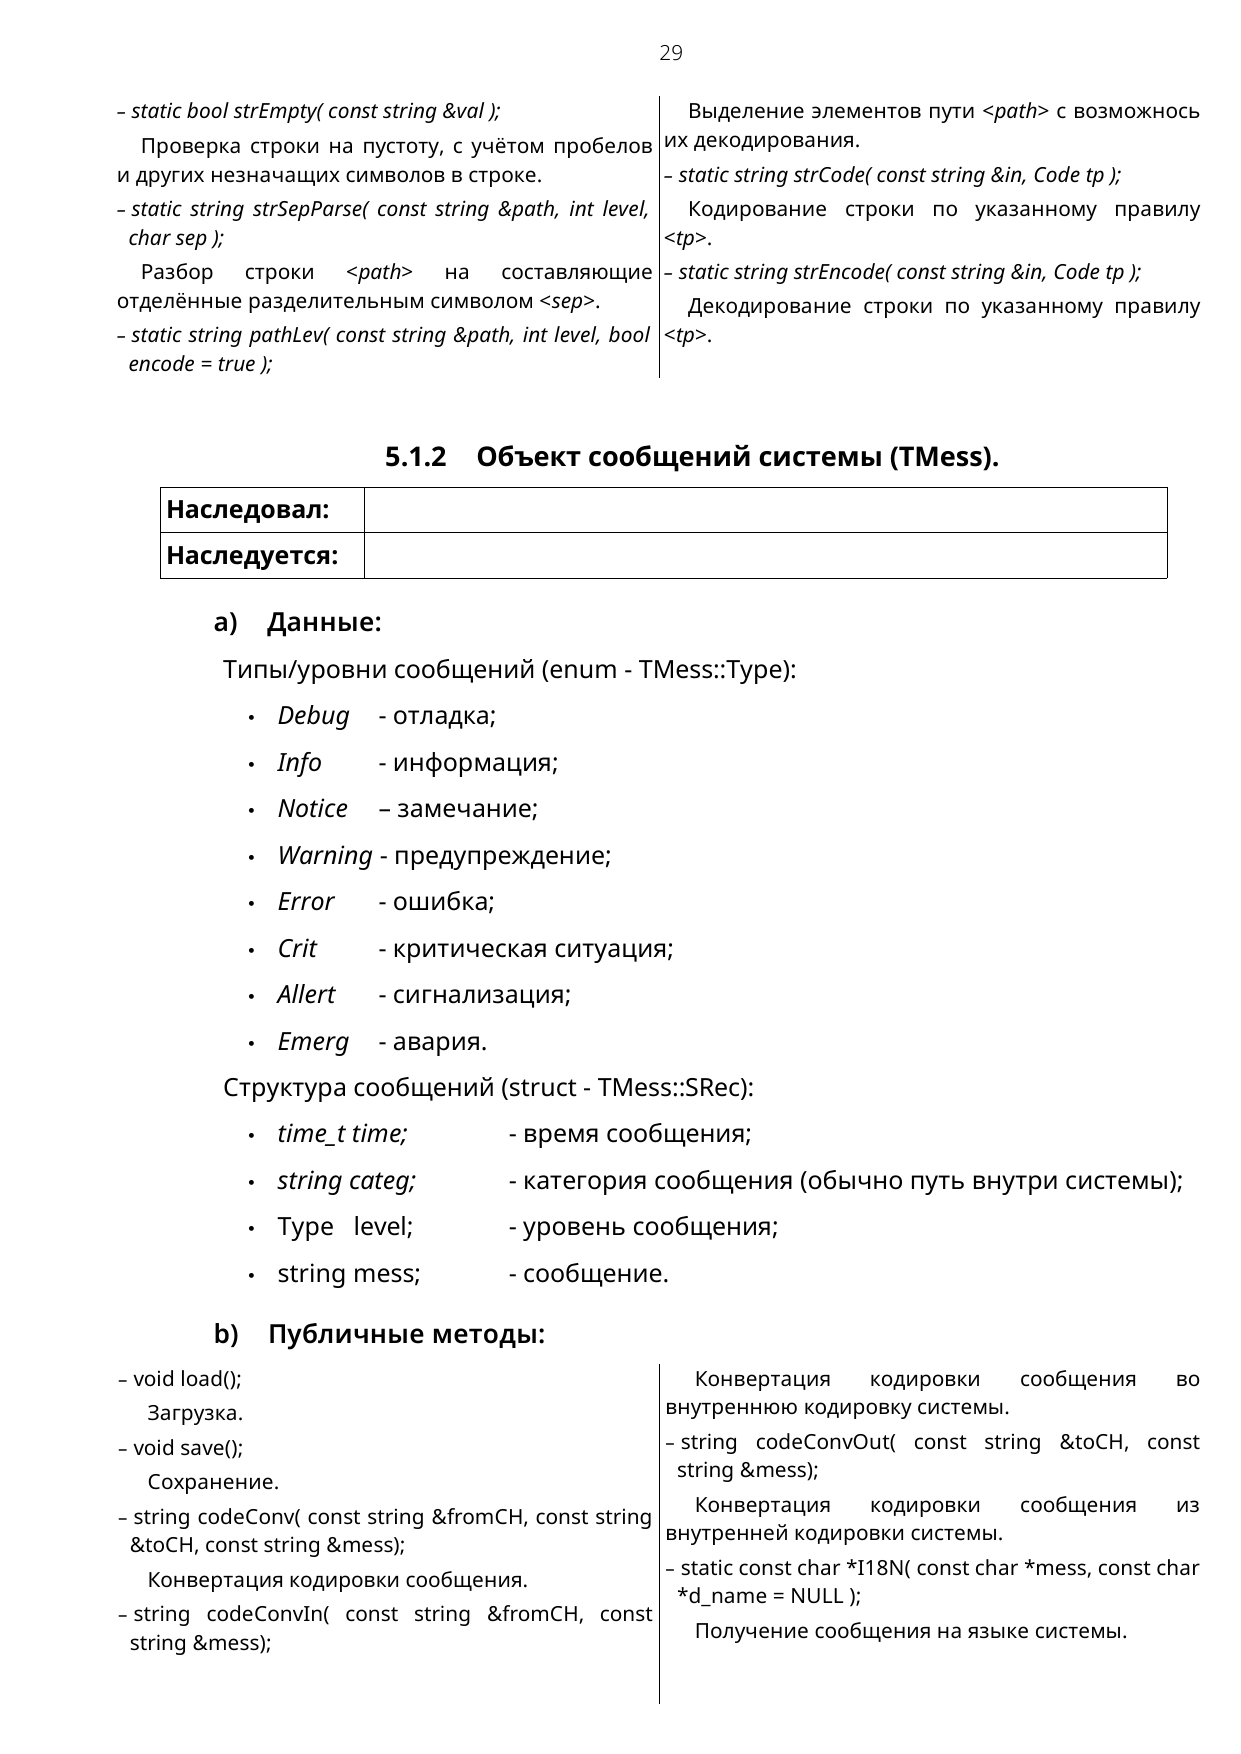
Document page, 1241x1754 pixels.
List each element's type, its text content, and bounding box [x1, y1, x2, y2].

list time_t time; - время сообщения; [248, 1116, 1201, 1150]
text Загрузка. [118, 1398, 653, 1427]
text Получение сообщения на языке системы. [665, 1616, 1201, 1644]
list string codeConvOut( const string &toCH, const string &mess); [665, 1427, 1201, 1484]
list Error - ошибка; [248, 884, 1201, 918]
list Info - информация; [248, 745, 1201, 779]
list void load(); [118, 1364, 653, 1392]
text Выделение элементов пути <path> с возможнось их декодирования. [664, 96, 1201, 153]
text Сохранение. [118, 1467, 653, 1496]
list Warning - предупреждение; [248, 838, 1201, 872]
list Notice – замечание; [248, 791, 1201, 825]
list static string strCode( const string &in, Code tp ); [664, 159, 1201, 188]
table_cell Наследуется: [161, 533, 364, 578]
subtitle Объект сообщений системы (TMess). [177, 437, 1201, 474]
list static bool strEmpty( const string &val ); [117, 96, 653, 125]
table_header Наследовал: [161, 488, 364, 532]
text Кодирование строки по указанному правилу <tp>. [664, 194, 1201, 251]
list string codeConv( const string &fromCH, const string &toCH, const string &mess); [118, 1502, 653, 1559]
text Конвертация кодировки сообщения. [118, 1564, 653, 1593]
list static string strEncode( const string &in, Code tp ); [664, 257, 1201, 286]
list static const char *I18N( const char *mess, const char *d_name = NULL ); [665, 1553, 1201, 1610]
list string categ; - категория сообщения (обычно путь внутри системы); [248, 1163, 1201, 1197]
list Emerg - авария. [248, 1023, 1201, 1057]
text Проверка строки на пустоту, с учётом пробелов и других незначащих символов в строке. [117, 131, 653, 188]
text Структура сообщений (struct - TMess::SRec): [187, 1070, 1201, 1104]
text Типы/уровни сообщений (enum - TMess::Type): [187, 652, 1201, 686]
list string codeConvIn( const string &fromCH, const string &mess); [118, 1599, 653, 1656]
subtitle Публичные методы: [206, 1315, 1201, 1351]
list string mess; - сообщение. [248, 1256, 1201, 1290]
list Type level; - уровень сообщения; [248, 1209, 1201, 1243]
list static string strSepParse( const string &path, int level, char sep ); [117, 194, 653, 251]
list Debug - отладка; [248, 698, 1201, 732]
table_cell [365, 533, 1167, 578]
subtitle Данные: [206, 603, 1201, 639]
text Конвертация кодировки сообщения во внутреннюю кодировку системы. [665, 1364, 1201, 1421]
list Crit - критическая ситуация; [248, 931, 1201, 964]
list void save(); [118, 1433, 653, 1461]
table_header [365, 488, 1167, 532]
list Allert - сигнализация; [248, 977, 1201, 1011]
list static string pathLev( const string &path, int level, bool encode = true ); [117, 320, 653, 377]
text Декодирование строки по указанному правилу <tp>. [664, 291, 1201, 348]
text Разбор строки <path> на составляющие отделённые разделительным символом <sep>. [117, 257, 653, 314]
text Конвертация кодировки сообщения из внутренней кодировки системы. [665, 1490, 1201, 1547]
